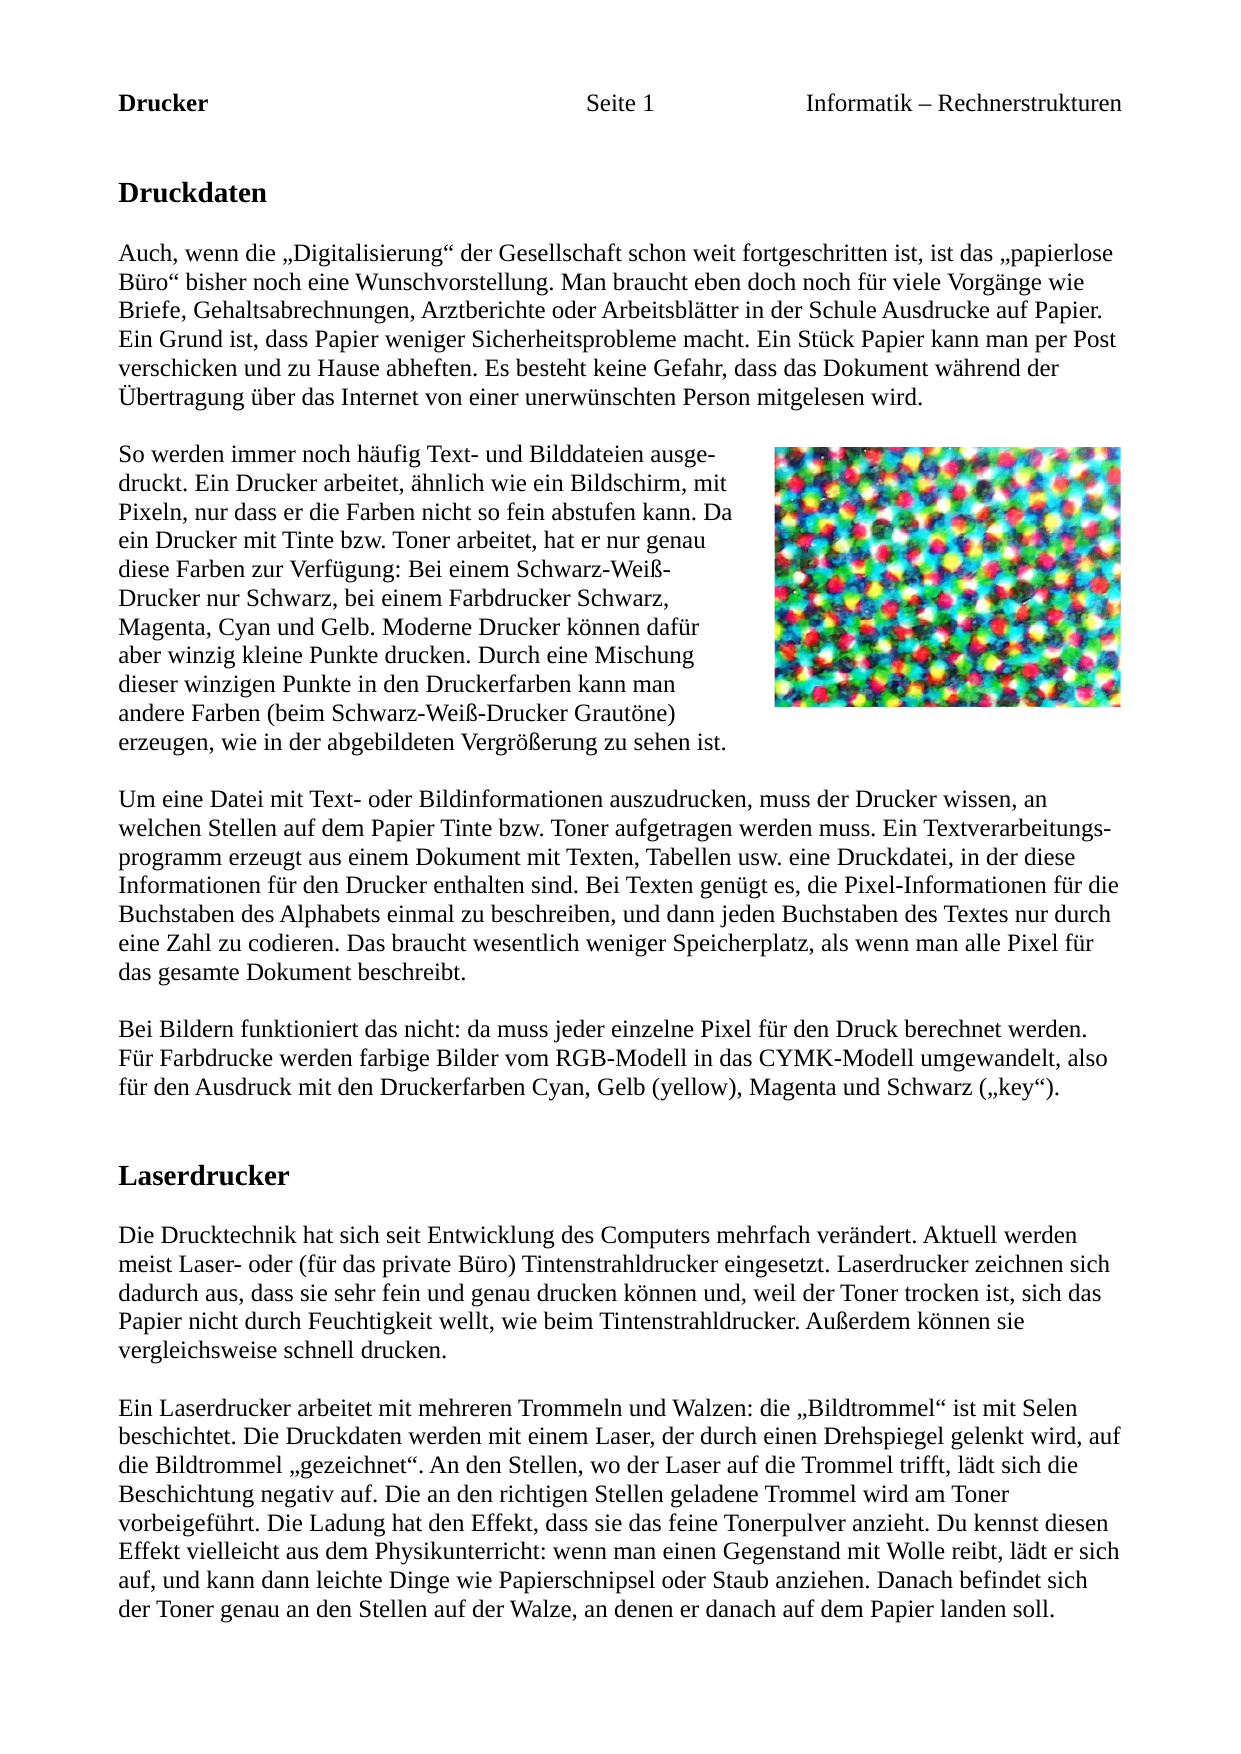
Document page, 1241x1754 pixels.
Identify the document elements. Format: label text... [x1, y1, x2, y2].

text Die Drucktechnik hat sich seit Entwicklung des Computers mehrfach verändert. Aktuell werden meist Laser- oder (für das private Büro) Tintenstrahldrucker eingesetzt. Laserdrucker zeichnen sich dadurch aus, dass sie sehr fein und genau drucken können und, weil der Toner trocken ist, sich das Papier nicht durch Feuchtigkeit wellt, wie beim Tintenstrahldrucker. Außerdem können sie vergleichsweise schnell drucken. [118, 1220, 1122, 1364]
text Auch, wenn die „Digitalisierung“ der Gesellschaft schon weit fortgeschritten ist, ist das „papierlose Büro“ bisher noch eine Wunschvorstellung. Man braucht eben doch noch für viele Vorgänge wie Briefe, Gehaltsabrechnungen, Arztberichte oder Arbeitsblätter in der Schule Ausdrucke auf Papier. Ein Grund ist, dass Papier weniger Sicherheitsprobleme macht. Ein Stück Papier kann man per Post verschicken und zu Hause abheften. Es besteht keine Gefahr, dass das Dokument während der Übertragung über das Internet von einer unerwünschten Person mitgelesen wird. [118, 238, 1122, 410]
text Druckdaten [118, 176, 1122, 209]
text Um eine Datei mit Text- oder Bildinformationen auszudrucken, muss der Drucker wissen, an welchen Stellen auf dem Papier Tinte bzw. Toner aufgetragen werden muss. Ein Textverarbeitungs-programm erzeugt aus einem Dokument mit Texten, Tabellen usw. eine Druckdatei, in der diese Informationen für den Drucker enthalten sind. Bei Texten genügt es, die Pixel-Informationen für die Buchstaben des Alphabets einmal zu beschreiben, und dann jeden Buchstaben des Textes nur durch eine Zahl zu codieren. Das braucht wesentlich weniger Speicherplatz, als wenn man alle Pixel für das gesamte Dokument beschreibt. [118, 784, 1122, 985]
text Bei Bildern funktioniert das nicht: da muss jeder einzelne Pixel für den Druck berechnet werden. Für Farbdrucke werden farbige Bilder vom RGB-Modell in das CYMK-Modell umgewandelt, also für den Ausdruck mit den Druckerfarben Cyan, Gelb (yellow), Magenta und Schwarz („key“). [118, 1014, 1122, 1100]
text Laserdrucker [118, 1158, 1122, 1191]
picture [774, 447, 1121, 707]
text So werden immer noch häufig Text- und Bilddateien ausge-druckt. Ein Drucker arbeitet, ähnlich wie ein Bildschirm, mit Pixeln, nur dass er die Farben nicht so fein abstufen kann. Da ein Drucker mit Tinte bzw. Toner arbeitet, hat er nur genau diese Farben zur Verfügung: Bei einem Schwarz-Weiß-Drucker nur Schwarz, bei einem Farbdrucker Schwarz, Magenta, Cyan und Gelb. Moderne Drucker können dafür aber winzig kleine Punkte drucken. Durch eine Mischung dieser winzigen Punkte in den Druckerfarben kann man andere Farben (beim Schwarz-Weiß-Drucker Grautöne) erzeugen, wie in der abgebildeten Vergrößerung zu sehen ist. [118, 439, 1122, 755]
text Ein Laserdrucker arbeitet mit mehreren Trommeln und Walzen: die „Bildtrommel“ ist mit Selen beschichtet. Die Druckdaten werden mit einem Laser, der durch einen Drehspiegel gelenkt wird, auf die Bildtrommel „gezeichnet“. An den Stellen, wo der Laser auf die Trommel trifft, lädt sich die Beschichtung negativ auf. Die an den richtigen Stellen geladene Trommel wird am Toner vorbeigeführt. Die Ladung hat den Effekt, dass sie das feine Tonerpulver anzieht. Du kennst diesen Effekt vielleicht aus dem Physikunterricht: wenn man einen Gegenstand mit Wolle reibt, lädt er sich auf, und kann dann leichte Dinge wie Papierschnipsel oder Staub anziehen. Danach befindet sich der Toner genau an den Stellen auf der Walze, an denen er danach auf dem Papier landen soll. [118, 1393, 1122, 1623]
